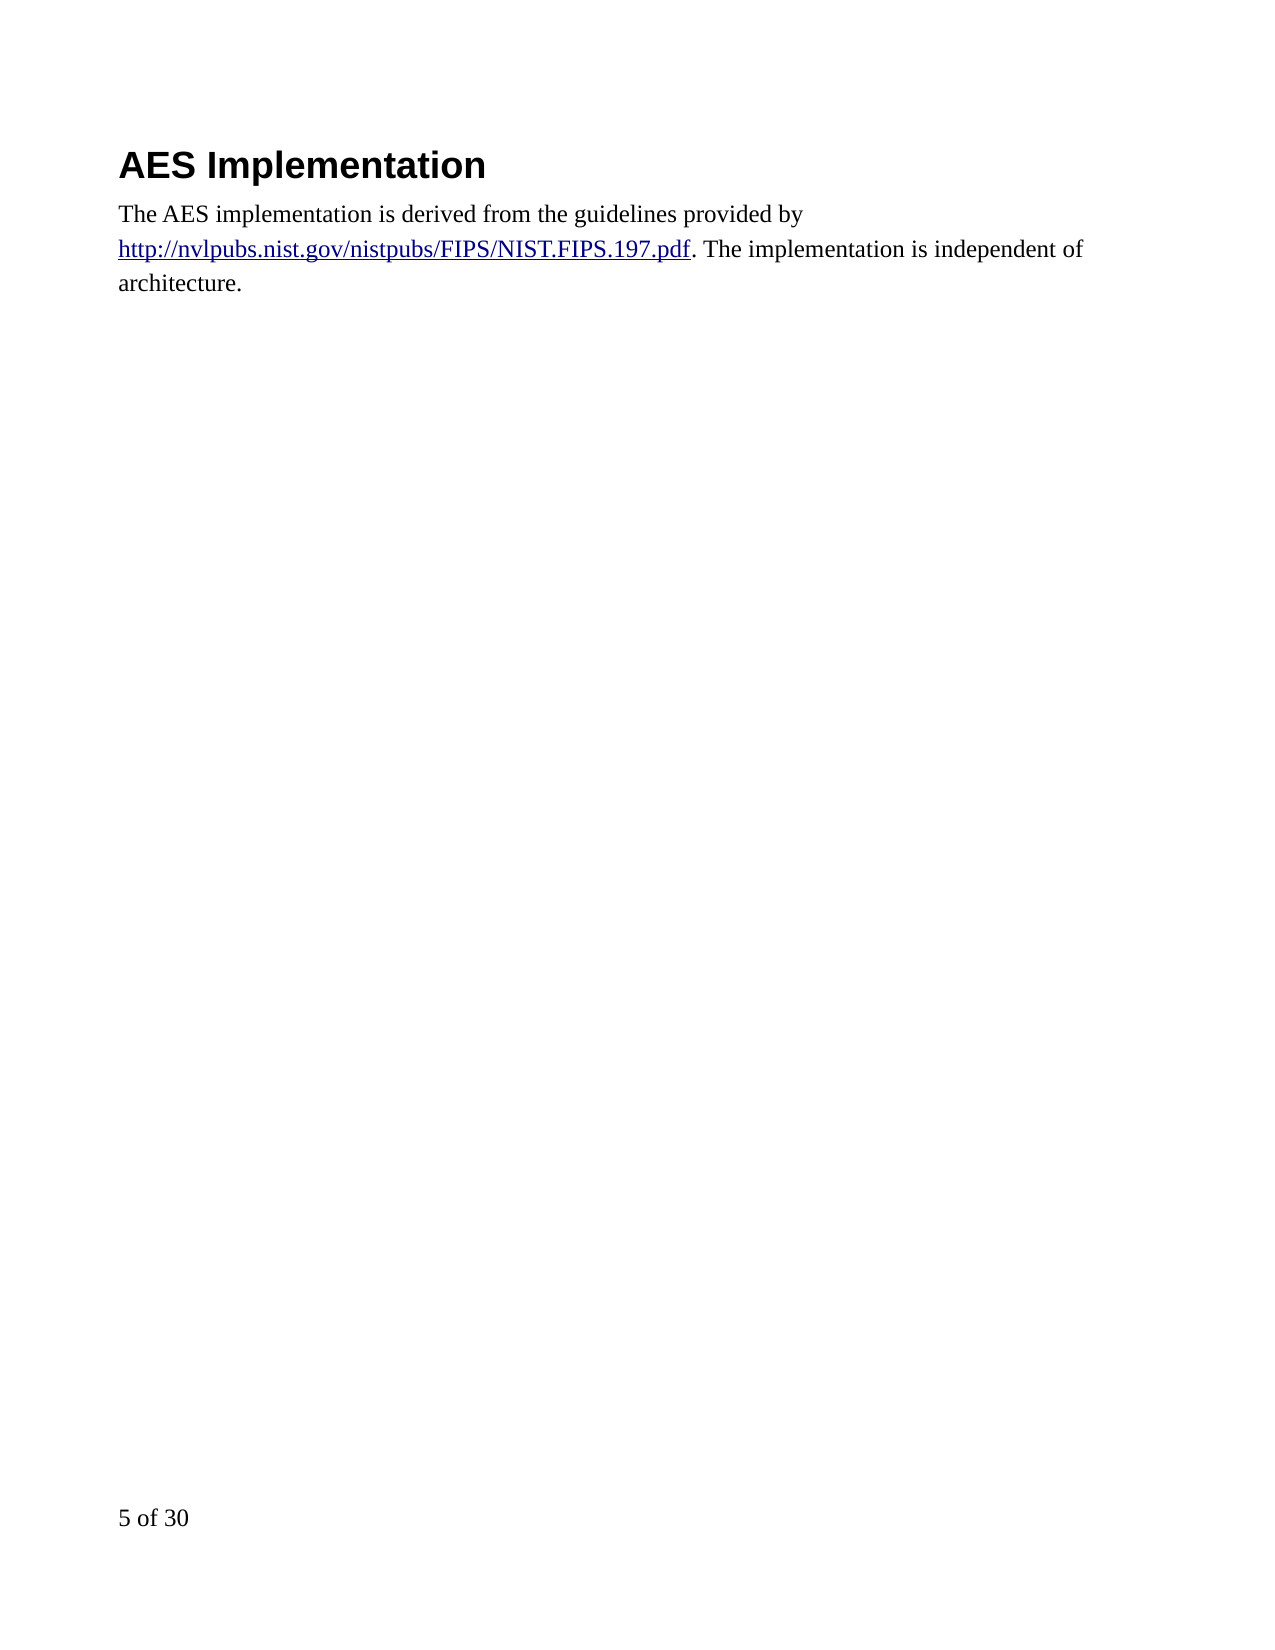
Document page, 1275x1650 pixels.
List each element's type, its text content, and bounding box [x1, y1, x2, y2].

text The AES implementation is derived from the guidelines provided by http://nvlpubs.nist.gov/nistpubs/FIPS/NIST.FIPS.197.pdf. The implementation is independent of architecture. [118, 199, 1157, 297]
subtitle AES Implementation [118, 143, 1157, 187]
